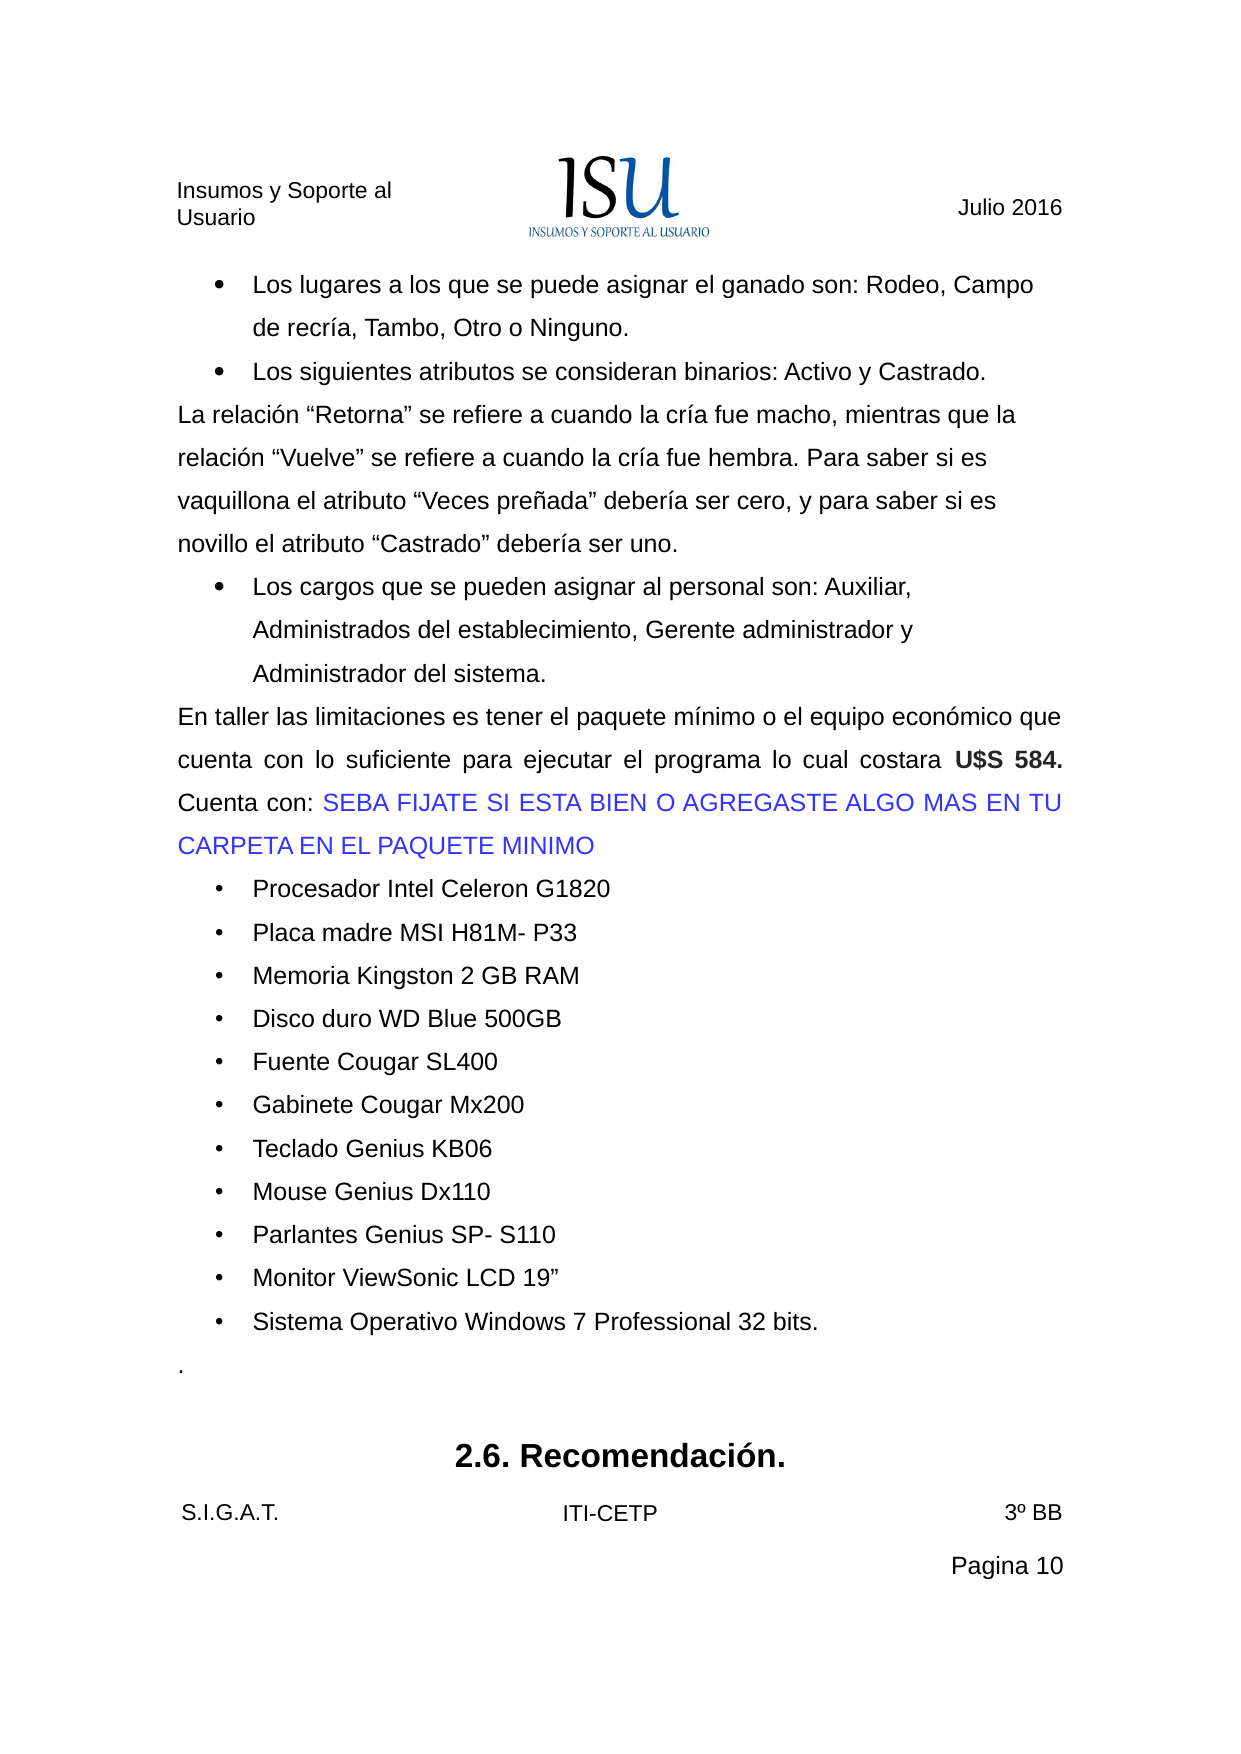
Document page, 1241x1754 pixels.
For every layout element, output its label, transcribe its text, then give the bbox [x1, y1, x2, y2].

list Parlantes Genius SP- S110 [215, 1220, 1063, 1249]
text En taller las limitaciones es tener el paquete mínimo o el equipo económico que cuenta con lo suficiente para ejecutar el programa lo cual costara U$S 584. Cuenta con: SEBA FIJATE SI ESTA BIEN O AGREGASTE ALGO MAS EN TU CARPETA EN EL PAQUETE MINIMO [177, 702, 1063, 860]
list Monitor ViewSonic LCD 19” [215, 1263, 1063, 1292]
list Sistema Operativo Windows 7 Professional 32 bits. [215, 1307, 1063, 1335]
list Mouse Genius Dx110 [215, 1177, 1063, 1206]
picture [517, 138, 723, 252]
list Los siguientes atributos se consideran binarios: Activo y Castrado. [215, 357, 1063, 385]
list Placa madre MSI H81M- P33 [215, 917, 1063, 946]
list Los lugares a los que se puede asignar el ganado son: Rodeo, Campo de recría, Tambo, Otro o Ninguno. [215, 270, 1063, 342]
list Fuente Cougar SL400 [215, 1047, 1063, 1076]
list Disco duro WD Blue 500GB [215, 1004, 1063, 1033]
list Los cargos que se pueden asignar al personal son: Auxiliar, Administrados del establecimiento, Gerente administrador y Administrador del sistema. [215, 572, 1063, 687]
text . [177, 1350, 1063, 1378]
list Gabinete Cougar Mx200 [215, 1090, 1063, 1119]
text La relación “Retorna” se refiere a cuando la cría fue macho, mientras que la relación “Vuelve” se refiere a cuando la cría fue hembra. Para saber si es vaquillona el atributo “Veces preñada” debería ser cero, y para saber si es novillo el atributo “Castrado” debería ser uno. [177, 400, 1063, 558]
list Memoria Kingston 2 GB RAM [215, 961, 1063, 989]
text 2.6. Recomendación. [177, 1436, 1063, 1474]
list Procesador Intel Celeron G1820 [215, 874, 1063, 903]
list Teclado Genius KB06 [215, 1134, 1063, 1162]
